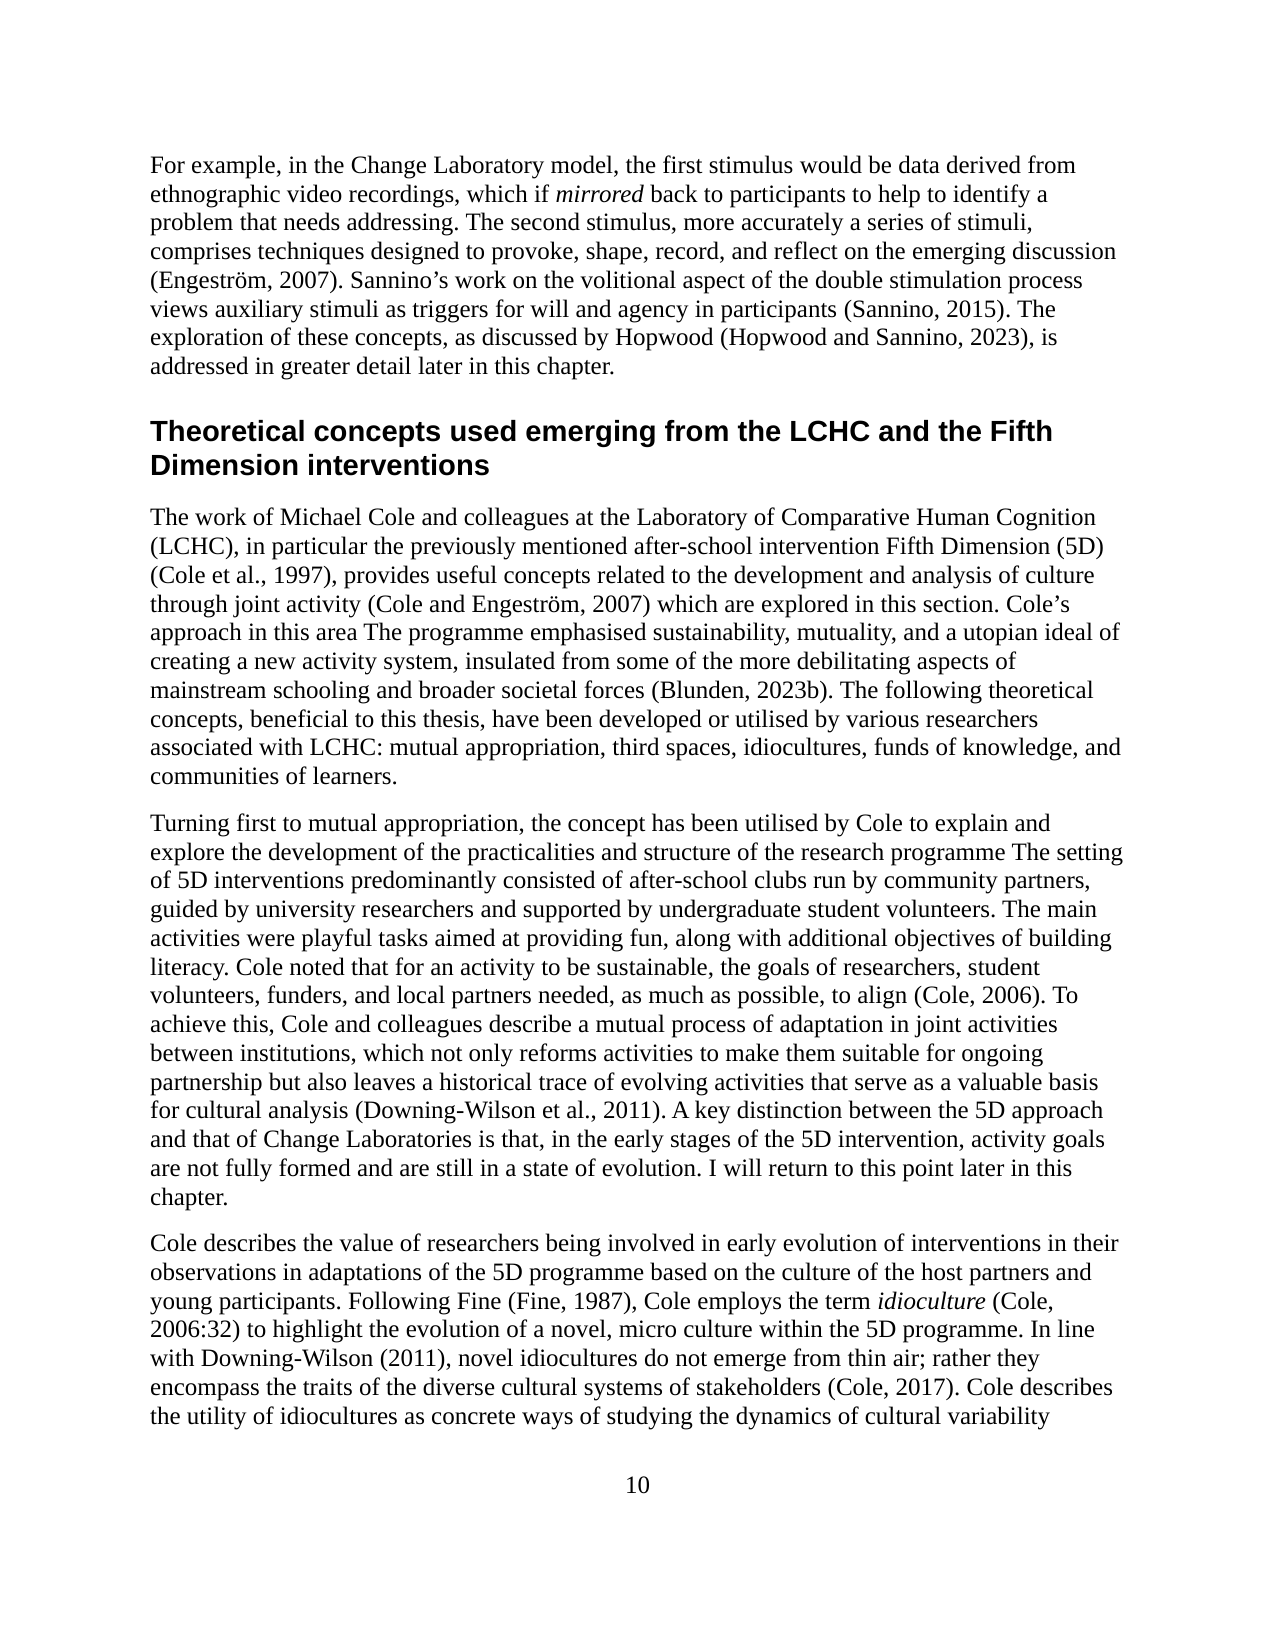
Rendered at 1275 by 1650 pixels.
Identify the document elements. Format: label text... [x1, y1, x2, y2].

subtitle Theoretical concepts used emerging from the LCHC and the Fifth Dimension interventions [150, 414, 1125, 481]
text Turning first to mutual appropriation, the concept has been utilised by Cole to explain and explore the development of the practicalities and structure of the research programme The setting of 5D interventions predominantly consisted of after-school clubs run by community partners, guided by university researchers and supported by undergraduate student volunteers. The main activities were playful tasks aimed at providing fun, along with additional objectives of building literacy. Cole noted that for an activity to be sustainable, the goals of researchers, student volunteers, funders, and local partners needed, as much as possible, to align (Cole, 2006). To achieve this, Cole and colleagues describe a mutual process of adaptation in joint activities between institutions, which not only reforms activities to make them suitable for ongoing partnership but also leaves a historical trace of evolving activities that serve as a valuable basis for cultural analysis (Downing-Wilson et al., 2011). A key distinction between the 5D approach and that of Change Laboratories is that, in the early stages of the 5D intervention, activity goals are not fully formed and are still in a state of evolution. I will return to this point later in this chapter. [150, 808, 1125, 1210]
text The work of Michael Cole and colleagues at the Laboratory of Comparative Human Cognition (LCHC), in particular the previously mentioned after-school intervention Fifth Dimension (5D) (Cole et al., 1997), provides useful concepts related to the development and analysis of culture through joint activity (Cole and Engeström, 2007) which are explored in this section. Cole’s approach in this area The programme emphasised sustainability, mutuality, and a utopian ideal of creating a new activity system, insulated from some of the more debilitating aspects of mainstream schooling and broader societal forces (Blunden, 2023b). The following theoretical concepts, beneficial to this thesis, have been developed or utilised by various researchers associated with LCHC: mutual appropriation, third spaces, idiocultures, funds of knowledge, and communities of learners. [150, 502, 1125, 790]
text Cole describes the value of researchers being involved in early evolution of interventions in their observations in adaptations of the 5D programme based on the culture of the host partners and young participants. Following Fine (Fine, 1987), Cole employs the term idioculture (Cole, 2006:32) to highlight the evolution of a novel, micro culture within the 5D programme. In line with Downing-Wilson (2011), novel idiocultures do not emerge from thin air; rather they encompass the traits of the diverse cultural systems of stakeholders (Cole, 2017). Cole describes the utility of idiocultures as concrete ways of studying the dynamics of cultural variability [150, 1228, 1125, 1429]
text For example, in the Change Laboratory model, the first stimulus would be data derived from ethnographic video recordings, which if mirrored back to participants to help to identify a problem that needs addressing. The second stimulus, more accurately a series of stimuli, comprises techniques designed to provoke, shape, record, and reflect on the emerging discussion (Engeström, 2007). Sannino’s work on the volitional aspect of the double stimulation process views auxiliary stimuli as triggers for will and agency in participants (Sannino, 2015). The exploration of these concepts, as discussed by Hopwood (Hopwood and Sannino, 2023), is addressed in greater detail later in this chapter. [150, 150, 1125, 380]
